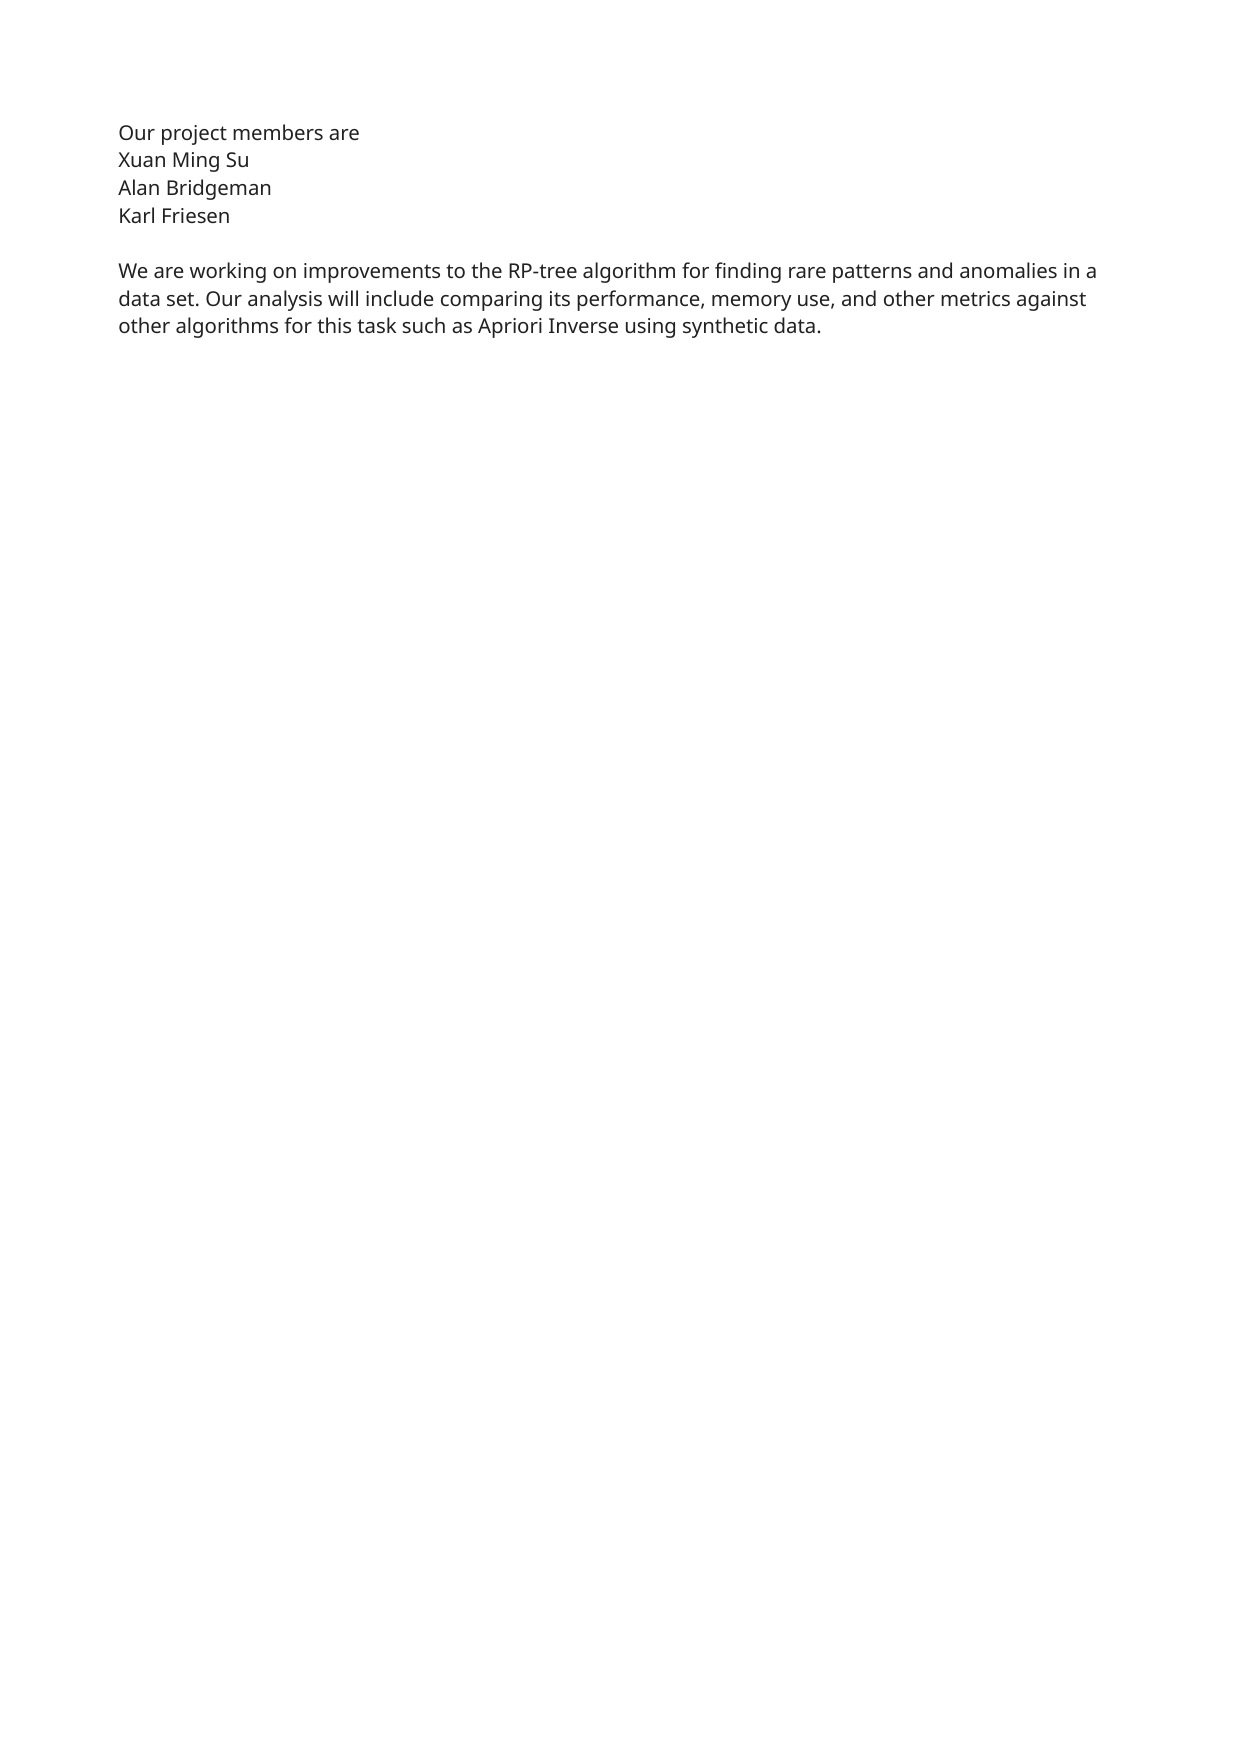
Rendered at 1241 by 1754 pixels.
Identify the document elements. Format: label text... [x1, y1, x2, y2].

text Our project members are Xuan Ming Su Alan Bridgeman Karl Friesen [118, 118, 1122, 229]
text We are working on improvements to the RP-tree algorithm for finding rare patterns and anomalies in a data set. Our analysis will include comparing its performance, memory use, and other metrics against other algorithms for this task such as Apriori Inverse using synthetic data. [118, 257, 1122, 340]
